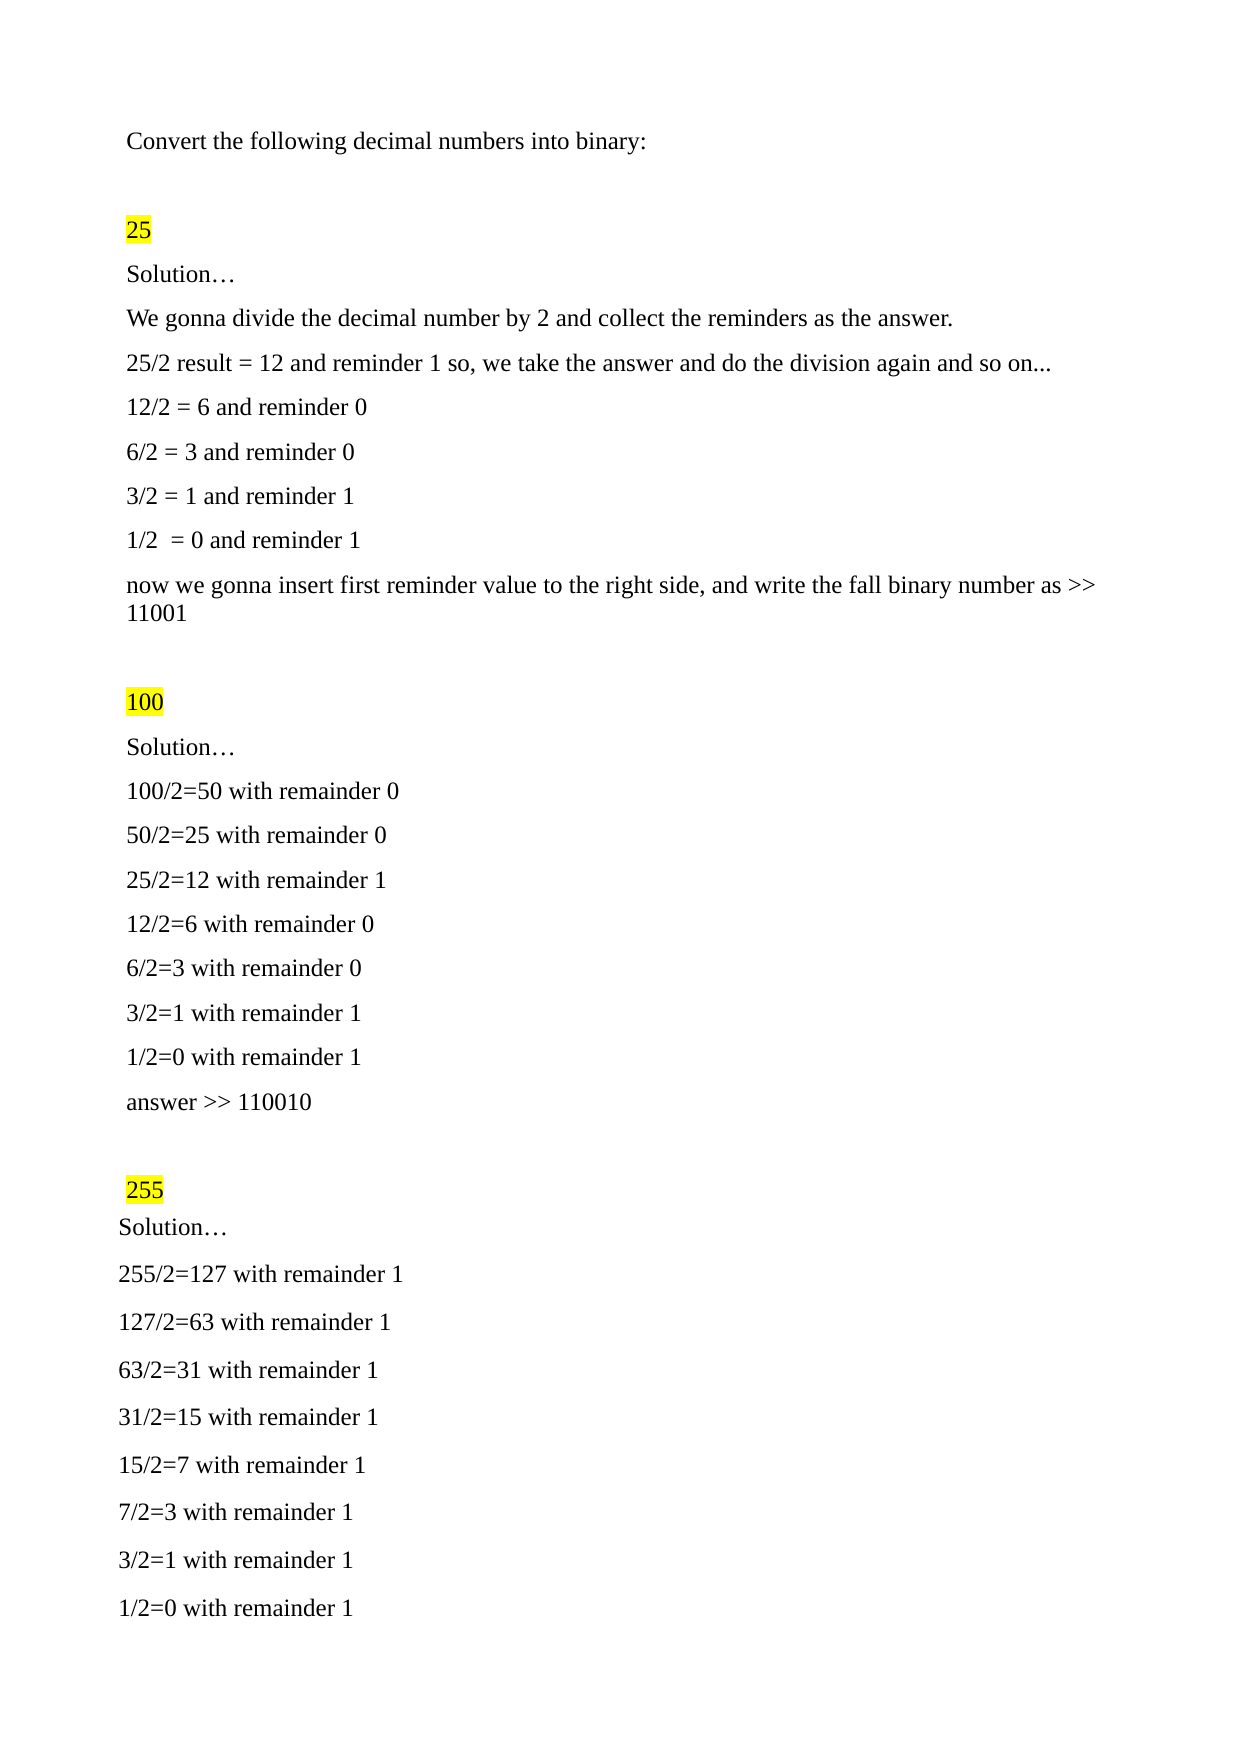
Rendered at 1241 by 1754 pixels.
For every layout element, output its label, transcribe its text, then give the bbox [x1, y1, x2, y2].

text 3/2=1 with remainder 1 [126, 998, 1114, 1027]
text 255/2=127 with remainder 1 [118, 1259, 1122, 1288]
text Convert the following decimal numbers into binary: [126, 126, 1114, 155]
text 3/2 = 1 and reminder 1 [126, 481, 1114, 510]
text 25 [126, 215, 1114, 243]
text 1/2=0 with remainder 1 [126, 1042, 1114, 1071]
text Solution… [126, 732, 1114, 760]
text answer >> 110010 [126, 1087, 1114, 1115]
text 25/2=12 with remainder 1 [126, 865, 1114, 893]
text 25/2 result = 12 and reminder 1 so, we take the answer and do the division again and so on... [126, 348, 1114, 377]
text 15/2=7 with remainder 1 [118, 1450, 1122, 1479]
text 63/2=31 with remainder 1 [118, 1355, 1122, 1383]
text 3/2=1 with remainder 1 [118, 1545, 1122, 1574]
text Solution… [118, 1212, 1122, 1241]
text 50/2=25 with remainder 0 [126, 820, 1114, 849]
text 12/2 = 6 and reminder 0 [126, 392, 1114, 421]
text We gonna divide the decimal number by 2 and collect the reminders as the answer. [126, 303, 1114, 332]
text 31/2=15 with remainder 1 [118, 1402, 1122, 1431]
text 12/2=6 with remainder 0 [126, 909, 1114, 938]
text Solution… [126, 259, 1114, 288]
text 6/2=3 with remainder 0 [126, 953, 1114, 982]
text 255 [126, 1175, 1114, 1204]
text 100/2=50 with remainder 0 [126, 776, 1114, 805]
text 127/2=63 with remainder 1 [118, 1307, 1122, 1336]
text 1/2=0 with remainder 1 [118, 1593, 1122, 1621]
text 100 [126, 687, 1114, 716]
text 6/2 = 3 and reminder 0 [126, 437, 1114, 465]
text 1/2 = 0 and reminder 1 [126, 525, 1114, 554]
text now we gonna insert first reminder value to the right side, and write the fall binary number as >> 11001 [126, 570, 1114, 627]
text 7/2=3 with remainder 1 [118, 1497, 1122, 1526]
